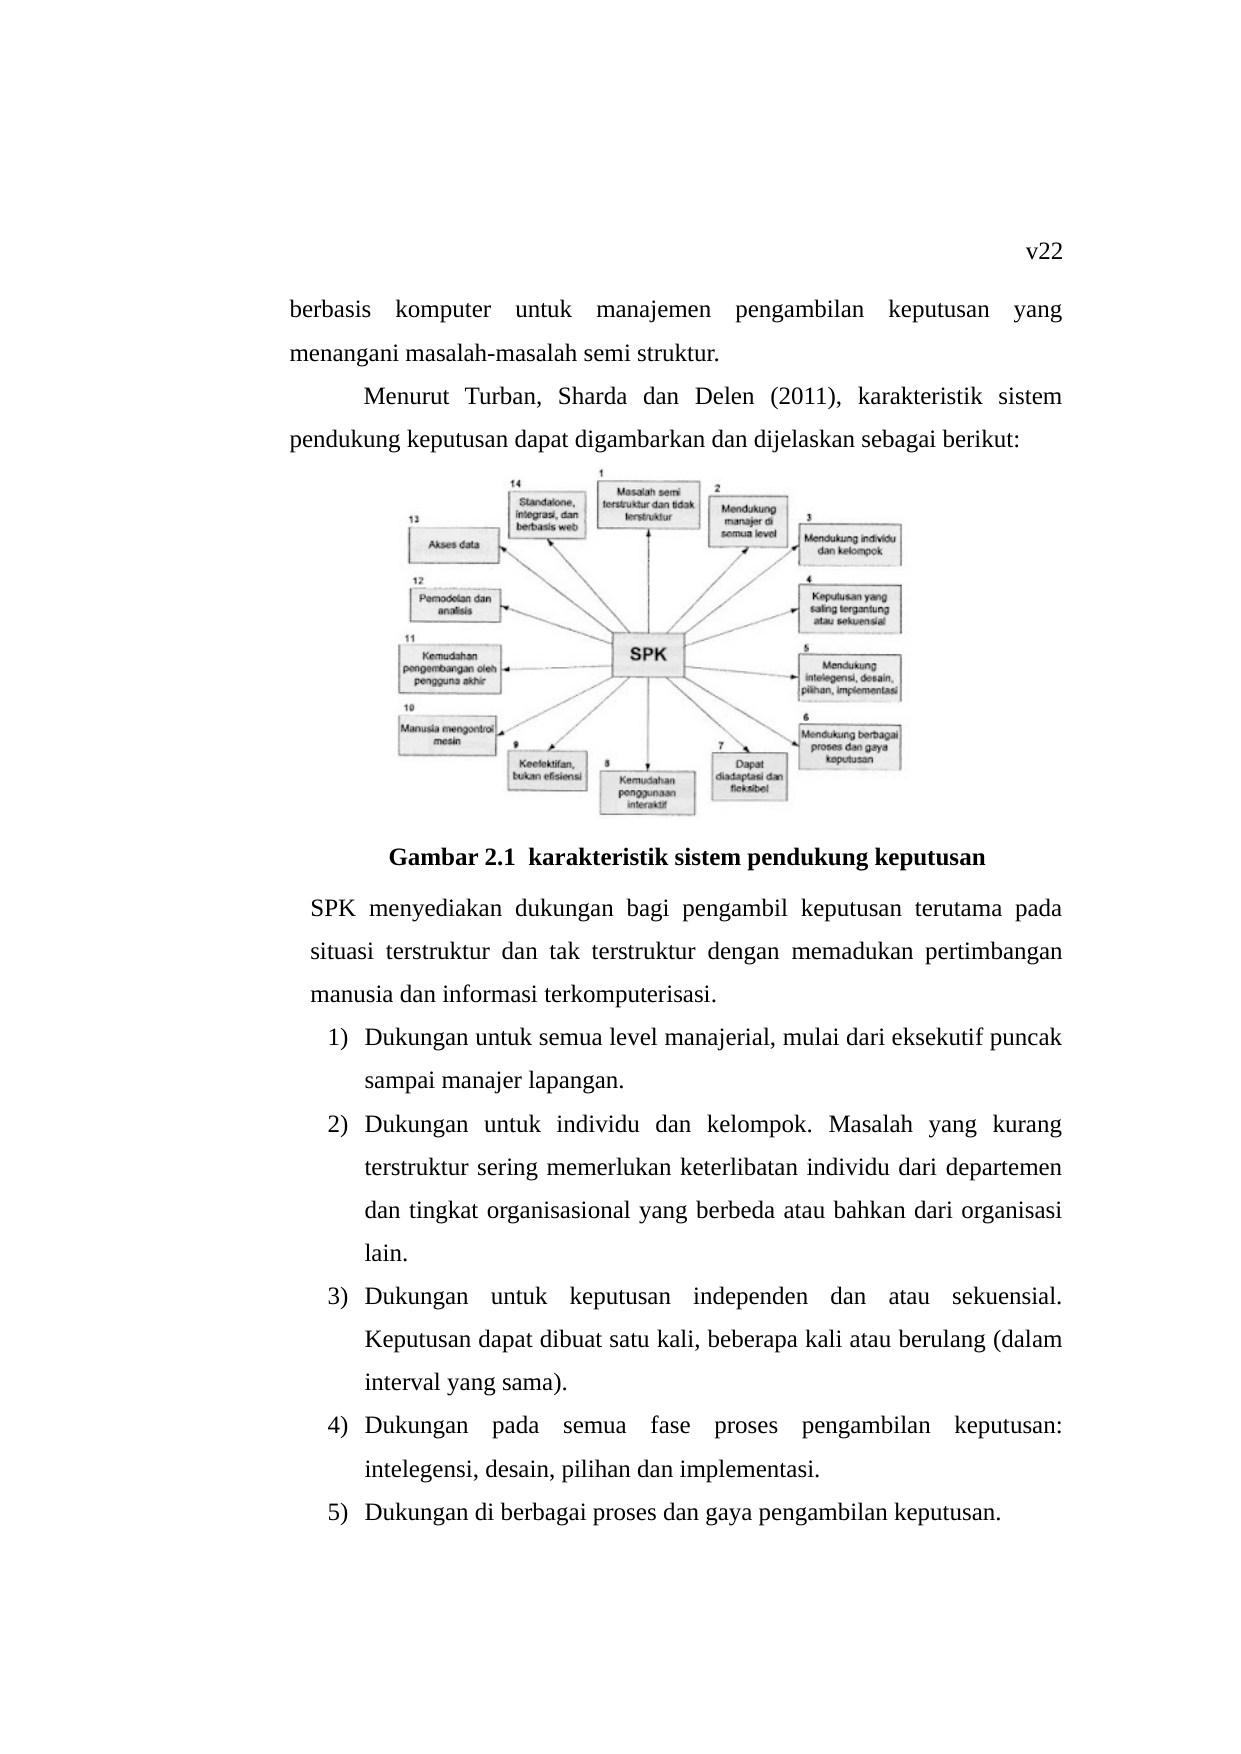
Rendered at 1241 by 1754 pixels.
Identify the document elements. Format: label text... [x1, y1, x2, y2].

list Dukungan pada semua fase proses pengambilan keputusan: intelegensi, desain, pilihan dan implementasi. [327, 1411, 1063, 1482]
text berbasis komputer untuk manajemen pengambilan keputusan yang menangani masalah-masalah semi struktur. [289, 294, 1063, 366]
text Gambar 2.1 karakteristik sistem pendukung keputusan [236, 467, 1063, 870]
list Dukungan untuk semua level manajerial, mulai dari eksekutif puncak sampai manajer lapangan. [327, 1022, 1063, 1094]
list Dukungan untuk individu dan kelompok. Masalah yang kurang terstruktur sering memerlukan keterlibatan individu dari departemen dan tingkat organisasional yang berbeda atau bahkan dari organisasi lain. [327, 1109, 1063, 1267]
list SPK menyediakan dukungan bagi pengambil keputusan terutama pada situasi terstruktur dan tak terstruktur dengan memadukan pertimbangan manusia dan informasi terkomputerisasi. [281, 893, 1063, 1008]
text Menurut Turban, Sharda dan Delen (2011), karakteristik sistem pendukung keputusan dapat digambarkan dan dijelaskan sebagai berikut: [289, 381, 1063, 453]
list Dukungan di berbagai proses dan gaya pengambilan keputusan. [327, 1497, 1063, 1526]
list Dukungan untuk keputusan independen dan atau sekuensial. Keputusan dapat dibuat satu kali, beberapa kali atau berulang (dalam interval yang sama). [327, 1281, 1063, 1396]
picture [388, 467, 911, 819]
